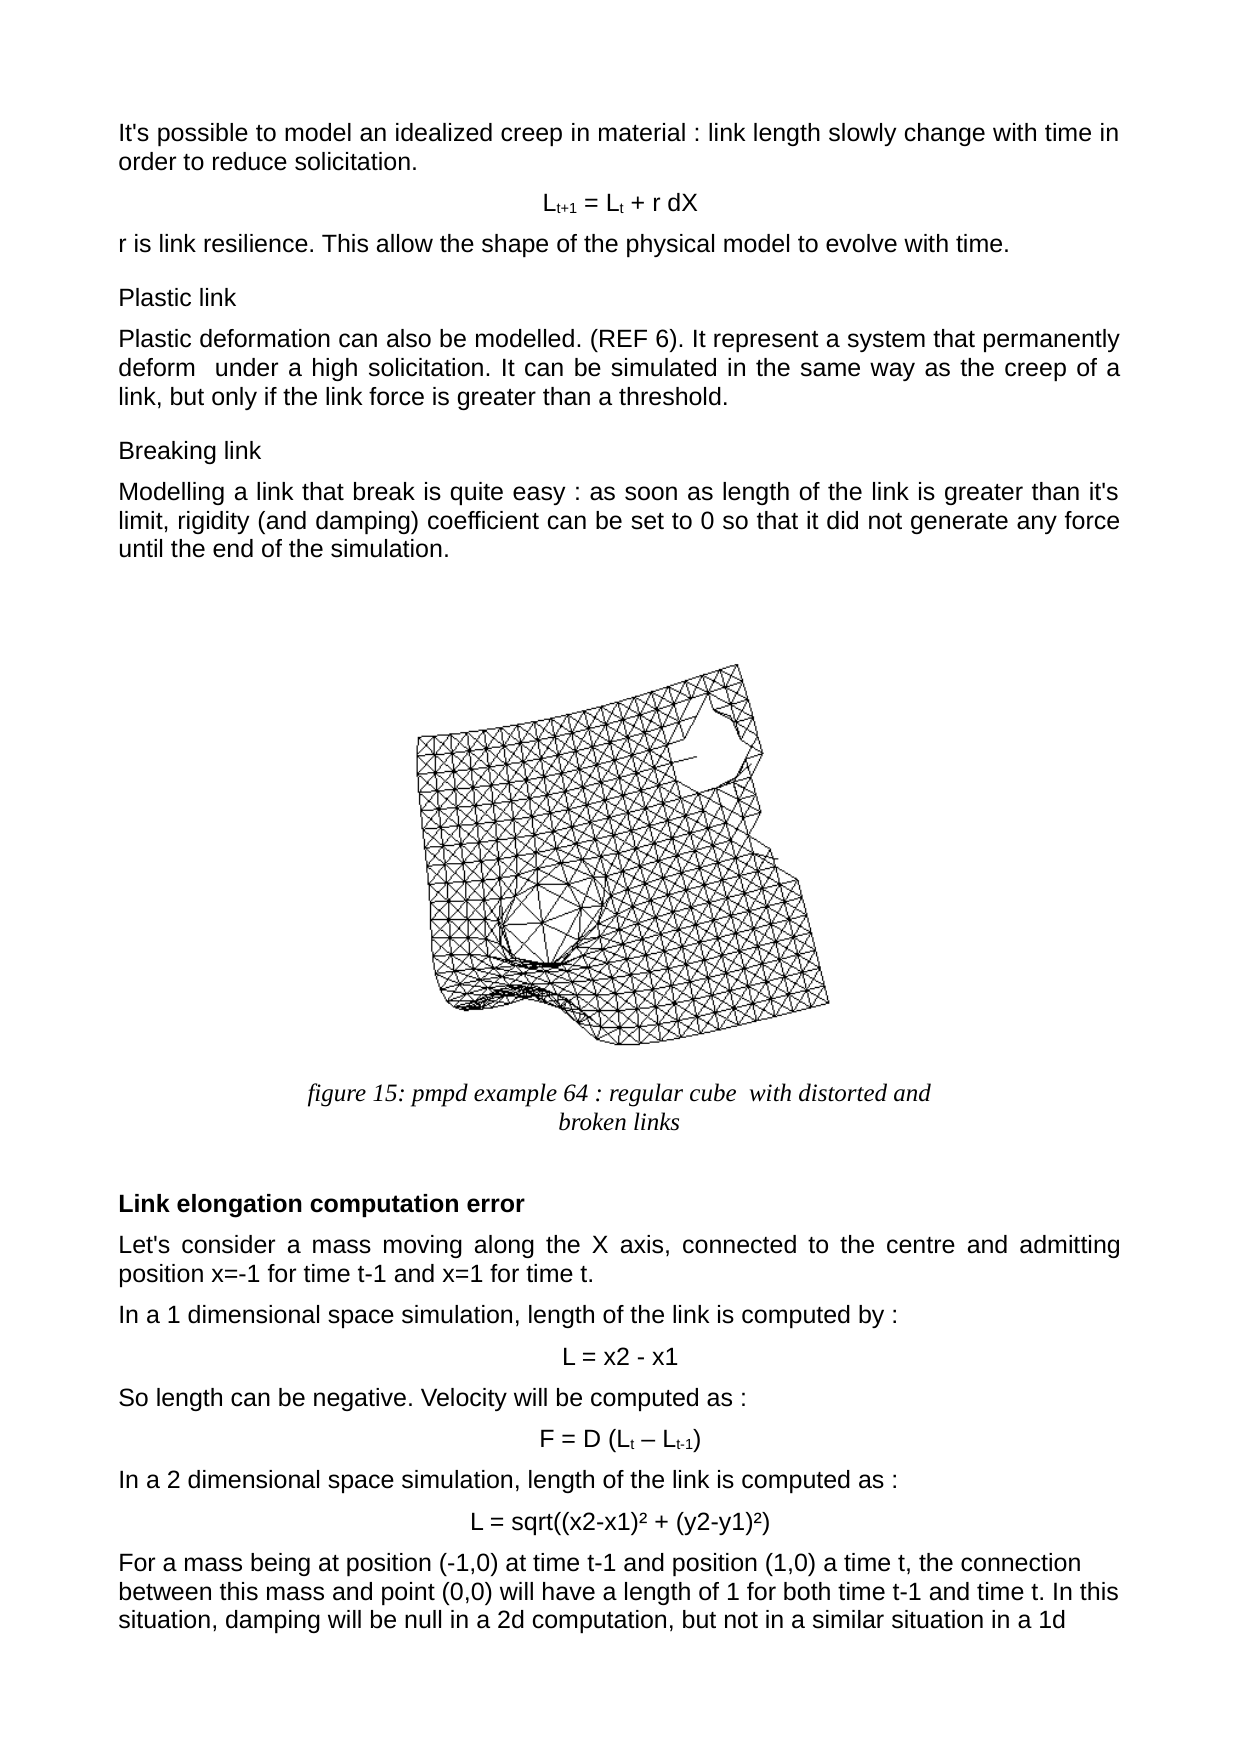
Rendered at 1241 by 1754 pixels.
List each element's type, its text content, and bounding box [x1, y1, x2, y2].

text It's possible to model an idealized creep in material : link length slowly change with time in order to reduce solicitation. [118, 118, 1122, 176]
text figure 15: pmpd example 64 : regular cube with distorted and broken links [272, 1078, 969, 1135]
text Lt+1 = Lt + r dX [118, 188, 1122, 217]
text L = sqrt((x2-x1)² + (y2-y1)²) [118, 1507, 1122, 1535]
subtitle Breaking link [118, 436, 1122, 464]
text F = D (Lt – Lt-1) [118, 1424, 1122, 1453]
text r is link resilience. This allow the shape of the physical model to evolve with time. [118, 229, 1122, 258]
text In a 1 dimensional space simulation, length of the link is computed by : [118, 1300, 1122, 1329]
text Plastic deformation can also be modelled. (REF 6). It represent a system that permanently deform under a high solicitation. It can be simulated in the same way as the creep of a link, but only if the link force is greater than a threshold. [118, 324, 1122, 411]
text Let's consider a mass moving along the X axis, connected to the centre and admitting position x=-1 for time t-1 and x=1 for time t. [118, 1230, 1122, 1288]
subtitle Link elongation computation error [118, 1189, 1122, 1218]
text For a mass being at position (-1,0) at time t-1 and position (1,0) a time t, the connection between this mass and point (0,0) will have a length of 1 for both time t-1 and time t. In this situation, damping will be null in a 2d computation, but not in a similar situation in a 1d [118, 1548, 1122, 1634]
text L = x2 - x1 [118, 1342, 1122, 1370]
text So length can be negative. Velocity will be computed as : [118, 1383, 1122, 1412]
text Modelling a link that break is quite easy : as soon as length of the link is greater than it's limit, rigidity (and damping) coefficient can be set to 0 so that it did not generate any force until the end of the simulation. [118, 477, 1122, 563]
subtitle Plastic link [118, 283, 1122, 312]
text In a 2 dimensional space simulation, length of the link is computed as : [118, 1465, 1122, 1494]
picture [271, 629, 969, 1078]
